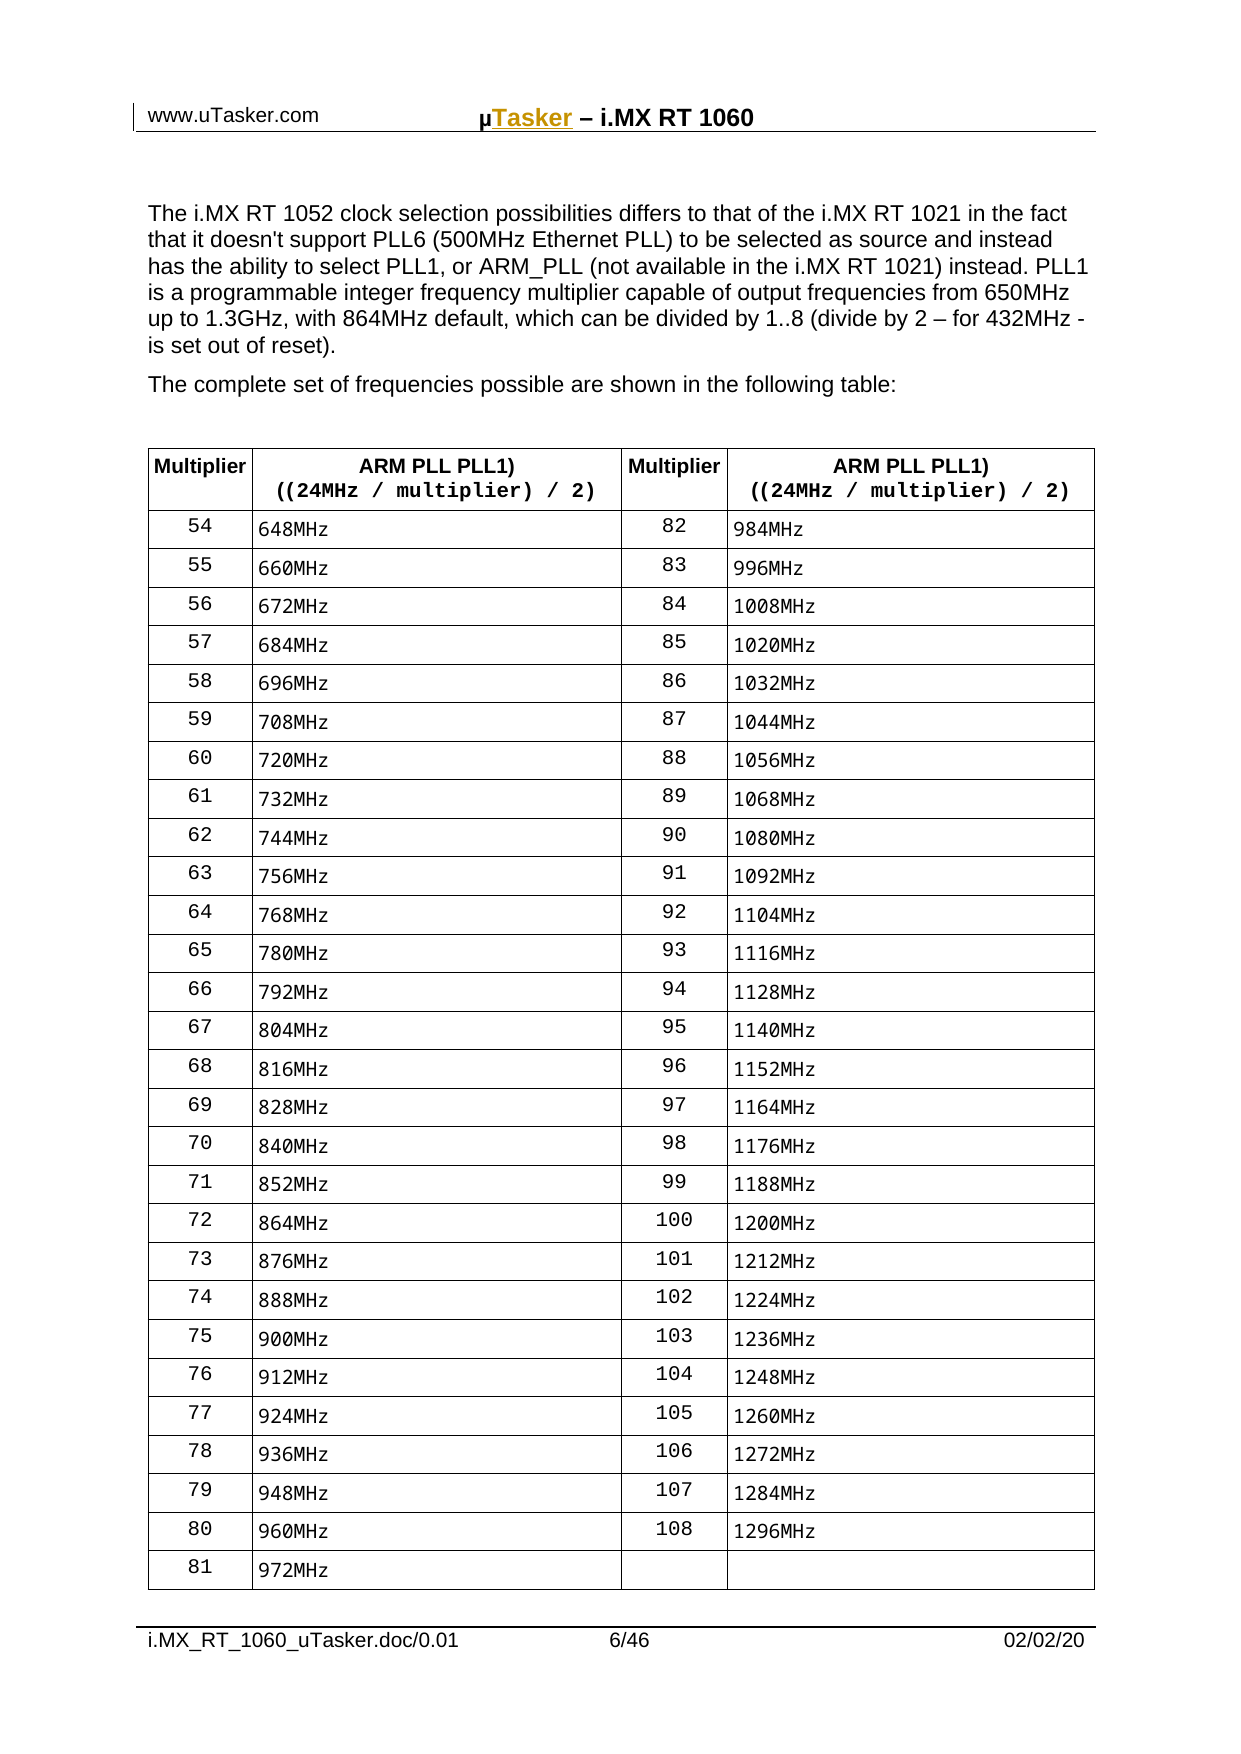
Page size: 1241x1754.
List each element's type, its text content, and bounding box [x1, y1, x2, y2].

table_cell 72 [149, 1204, 252, 1242]
table_cell 64 [149, 896, 252, 933]
table_cell 91 [622, 857, 727, 895]
text The complete set of frequencies possible are shown in the following table: [148, 371, 1093, 397]
table_cell 888MHz [253, 1281, 621, 1319]
table_cell 65 [149, 935, 252, 972]
table_cell 1176MHz [728, 1127, 1094, 1165]
table_cell 101 [622, 1243, 727, 1280]
table_cell 1056MHz [728, 742, 1094, 779]
table_cell 57 [149, 626, 252, 664]
table_cell 1032MHz [728, 665, 1094, 702]
table_cell 936MHz [253, 1436, 621, 1473]
table_cell 720MHz [253, 742, 621, 779]
table_cell 59 [149, 703, 252, 741]
table_cell 1200MHz [728, 1204, 1094, 1242]
table_cell 94 [622, 973, 727, 1011]
table_cell 58 [149, 665, 252, 702]
table_cell 660MHz [253, 549, 621, 587]
table_cell 100 [622, 1204, 727, 1242]
table_header Multiplier [149, 449, 252, 509]
table_cell 108 [622, 1513, 727, 1550]
table_cell 1152MHz [728, 1050, 1094, 1088]
table_cell 60 [149, 742, 252, 779]
table_cell 852MHz [253, 1166, 621, 1203]
table_cell 98 [622, 1127, 727, 1165]
table_cell 73 [149, 1243, 252, 1280]
table_cell 56 [149, 588, 252, 625]
table_cell 1020MHz [728, 626, 1094, 664]
table_cell 1140MHz [728, 1012, 1094, 1049]
table_cell 76 [149, 1359, 252, 1396]
table_cell 88 [622, 742, 727, 779]
table_cell 74 [149, 1281, 252, 1319]
table_cell 996MHz [728, 549, 1094, 587]
table_header Multiplier [622, 449, 727, 509]
table_cell 67 [149, 1012, 252, 1049]
table_cell 90 [622, 819, 727, 856]
table_cell 71 [149, 1166, 252, 1203]
table_cell 55 [149, 549, 252, 587]
table_cell 840MHz [253, 1127, 621, 1165]
table_cell 816MHz [253, 1050, 621, 1088]
table_cell 924MHz [253, 1397, 621, 1434]
table_cell 1224MHz [728, 1281, 1094, 1319]
table_cell 648MHz [253, 511, 621, 548]
table_cell 1212MHz [728, 1243, 1094, 1280]
table_cell 756MHz [253, 857, 621, 895]
table_cell 1008MHz [728, 588, 1094, 625]
table_cell 78 [149, 1436, 252, 1473]
table_cell 984MHz [728, 511, 1094, 548]
table_cell 768MHz [253, 896, 621, 933]
table_cell 104 [622, 1359, 727, 1396]
table_cell 912MHz [253, 1359, 621, 1396]
table_cell 103 [622, 1320, 727, 1357]
table_cell 95 [622, 1012, 727, 1049]
table_cell 97 [622, 1089, 727, 1126]
table_cell 684MHz [253, 626, 621, 664]
table_cell 63 [149, 857, 252, 895]
table_cell 696MHz [253, 665, 621, 702]
table_cell 99 [622, 1166, 727, 1203]
table_cell 1104MHz [728, 896, 1094, 933]
table_cell 82 [622, 511, 727, 548]
table_cell 1128MHz [728, 973, 1094, 1011]
table_cell 54 [149, 511, 252, 548]
table_cell 84 [622, 588, 727, 625]
table_cell 1272MHz [728, 1436, 1094, 1473]
table_cell 61 [149, 780, 252, 818]
table_cell 1260MHz [728, 1397, 1094, 1434]
table_cell 105 [622, 1397, 727, 1434]
table_cell 732MHz [253, 780, 621, 818]
table_cell 81 [149, 1551, 252, 1589]
table_cell 83 [622, 549, 727, 587]
table_cell 87 [622, 703, 727, 741]
table_cell 70 [149, 1127, 252, 1165]
table_cell 92 [622, 896, 727, 933]
table_cell 948MHz [253, 1474, 621, 1512]
table_cell 864MHz [253, 1204, 621, 1242]
table_header ARM PLL PLL1) ((24MHz / multiplier) / 2) [728, 449, 1094, 509]
text The i.MX RT 1052 clock selection possibilities differs to that of the i.MX RT 1021 in the fact that it doesn't support PLL6 (500MHz Ethernet PLL) to be selected as source and instead has the ability to select PLL1, or ARM_PLL (not available in the i.MX RT 1021) instead. PLL1 is a programmable integer frequency multiplier capable of output frequencies from 650MHz up to 1.3GHz, with 864MHz default, which can be divided by 1..8 (divide by 2 – for 432MHz - is set out of reset). [148, 200, 1093, 358]
table_cell 708MHz [253, 703, 621, 741]
table_cell 792MHz [253, 973, 621, 1011]
table_cell 960MHz [253, 1513, 621, 1550]
table_cell 96 [622, 1050, 727, 1088]
table_cell 68 [149, 1050, 252, 1088]
table_cell 828MHz [253, 1089, 621, 1126]
table_cell 1284MHz [728, 1474, 1094, 1512]
table_cell [728, 1551, 1094, 1589]
table_cell 780MHz [253, 935, 621, 972]
table_cell 1092MHz [728, 857, 1094, 895]
table_cell 876MHz [253, 1243, 621, 1280]
table_cell 804MHz [253, 1012, 621, 1049]
table_cell 80 [149, 1513, 252, 1550]
table_cell 1164MHz [728, 1089, 1094, 1126]
table_cell 106 [622, 1436, 727, 1473]
table_cell 1248MHz [728, 1359, 1094, 1396]
table_cell 1296MHz [728, 1513, 1094, 1550]
table_cell 86 [622, 665, 727, 702]
table_cell 62 [149, 819, 252, 856]
table_cell 66 [149, 973, 252, 1011]
table_cell 1188MHz [728, 1166, 1094, 1203]
table_cell 75 [149, 1320, 252, 1357]
table_cell [622, 1551, 727, 1589]
table_cell 85 [622, 626, 727, 664]
table_cell 1080MHz [728, 819, 1094, 856]
table_cell 1044MHz [728, 703, 1094, 741]
table_cell 972MHz [253, 1551, 621, 1589]
table_cell 1236MHz [728, 1320, 1094, 1357]
table_cell 93 [622, 935, 727, 972]
table_cell 672MHz [253, 588, 621, 625]
table_header ARM PLL PLL1) ((24MHz / multiplier) / 2) [253, 449, 621, 509]
table_cell 107 [622, 1474, 727, 1512]
table_cell 744MHz [253, 819, 621, 856]
table_cell 69 [149, 1089, 252, 1126]
table_cell 1116MHz [728, 935, 1094, 972]
table_cell 89 [622, 780, 727, 818]
table_cell 102 [622, 1281, 727, 1319]
table_cell 1068MHz [728, 780, 1094, 818]
table_cell 79 [149, 1474, 252, 1512]
table_cell 77 [149, 1397, 252, 1434]
table_cell 900MHz [253, 1320, 621, 1357]
